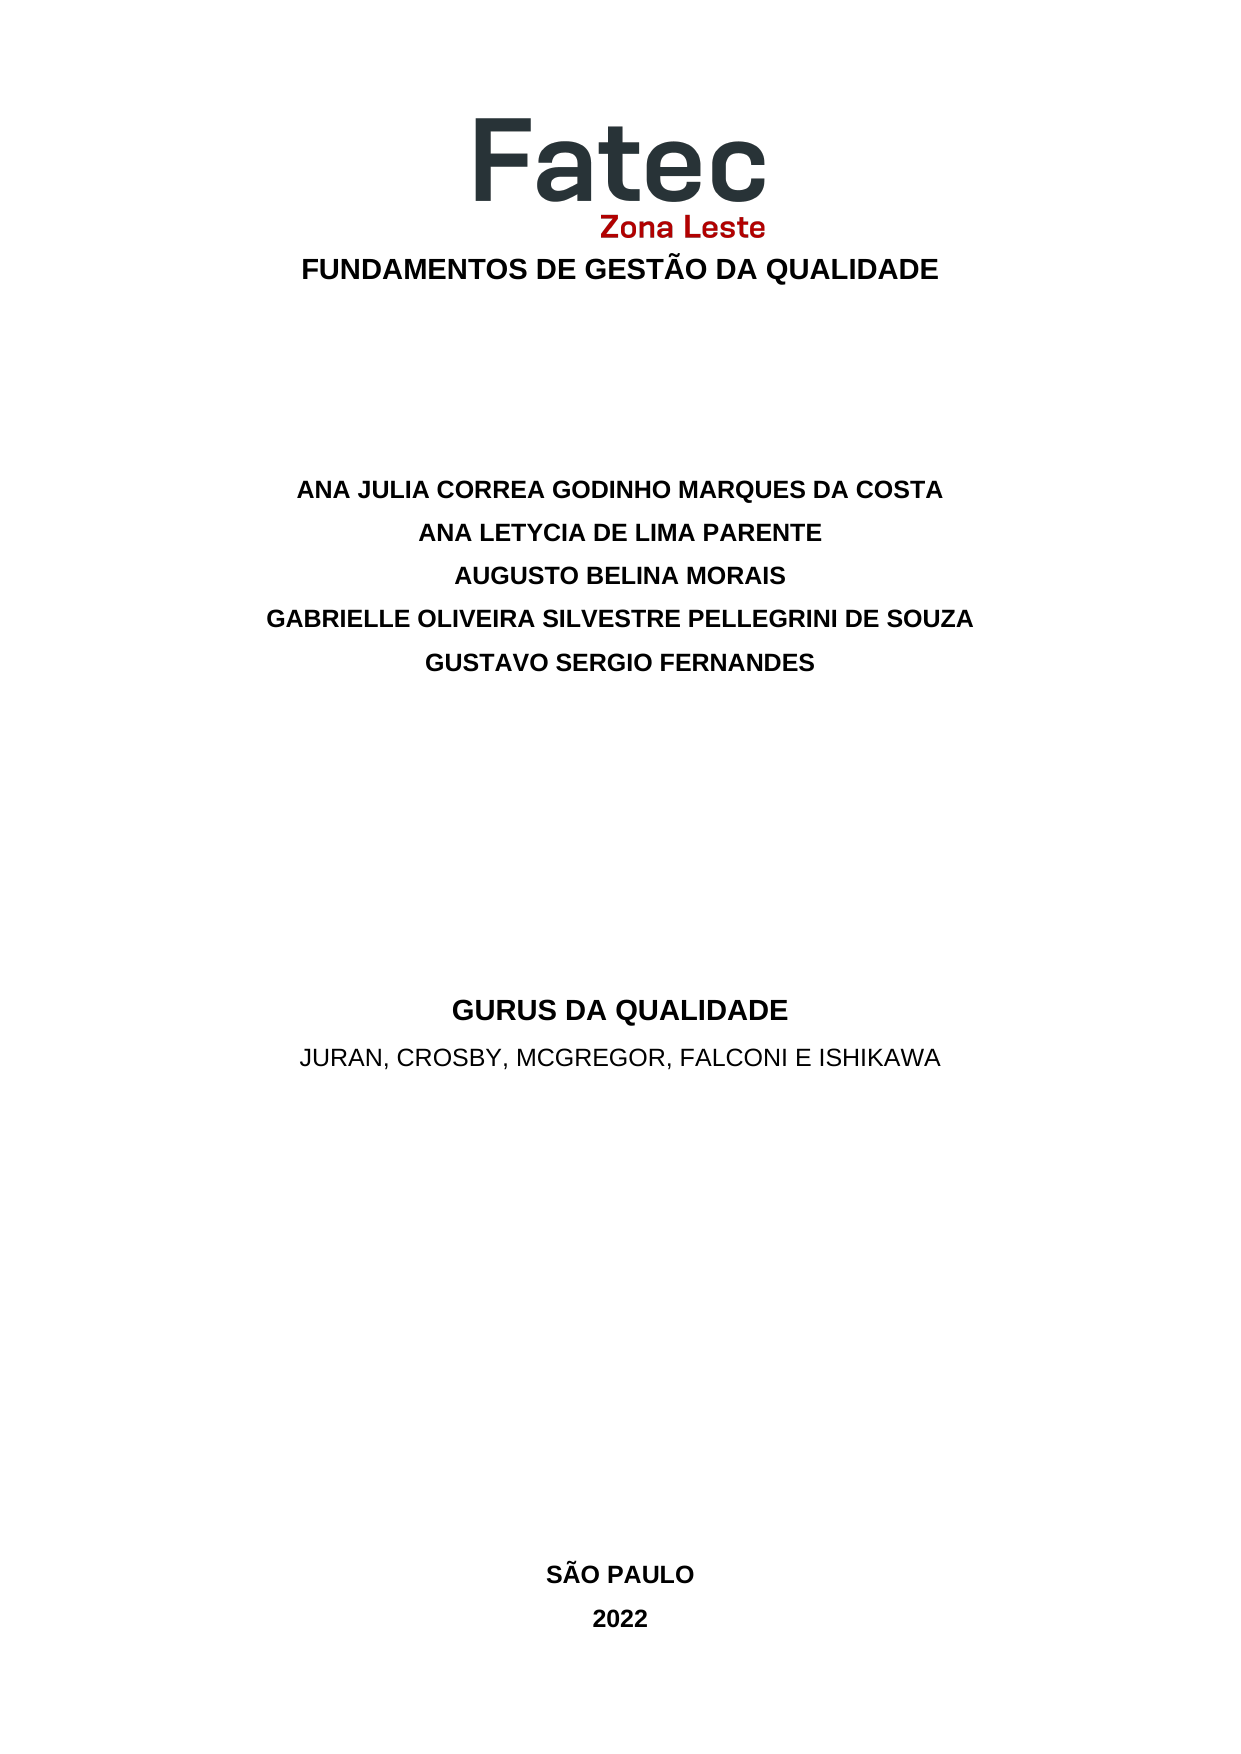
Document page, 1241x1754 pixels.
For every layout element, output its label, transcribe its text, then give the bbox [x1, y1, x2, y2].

text ANA JULIA CORREA GODINHO MARQUES DA COSTA [118, 475, 1122, 504]
text ANA LETYCIA DE LIMA PARENTE [118, 518, 1122, 547]
text SÃO PAULO [118, 1560, 1122, 1589]
text FUNDAMENTOS DE GESTÃO DA QUALIDADE [118, 252, 1122, 286]
text JURAN, CROSBY, MCGREGOR, FALCONI E ISHIKAWA [118, 1043, 1122, 1072]
text GUSTAVO SERGIO FERNANDES [118, 648, 1122, 676]
text GABRIELLE OLIVEIRA SILVESTRE PELLEGRINI DE SOUZA [118, 604, 1122, 633]
text GURUS DA QUALIDADE [118, 993, 1122, 1026]
text AUGUSTO BELINA MORAIS [118, 561, 1122, 590]
picture [475, 118, 765, 238]
text 2022 [118, 1603, 1122, 1632]
